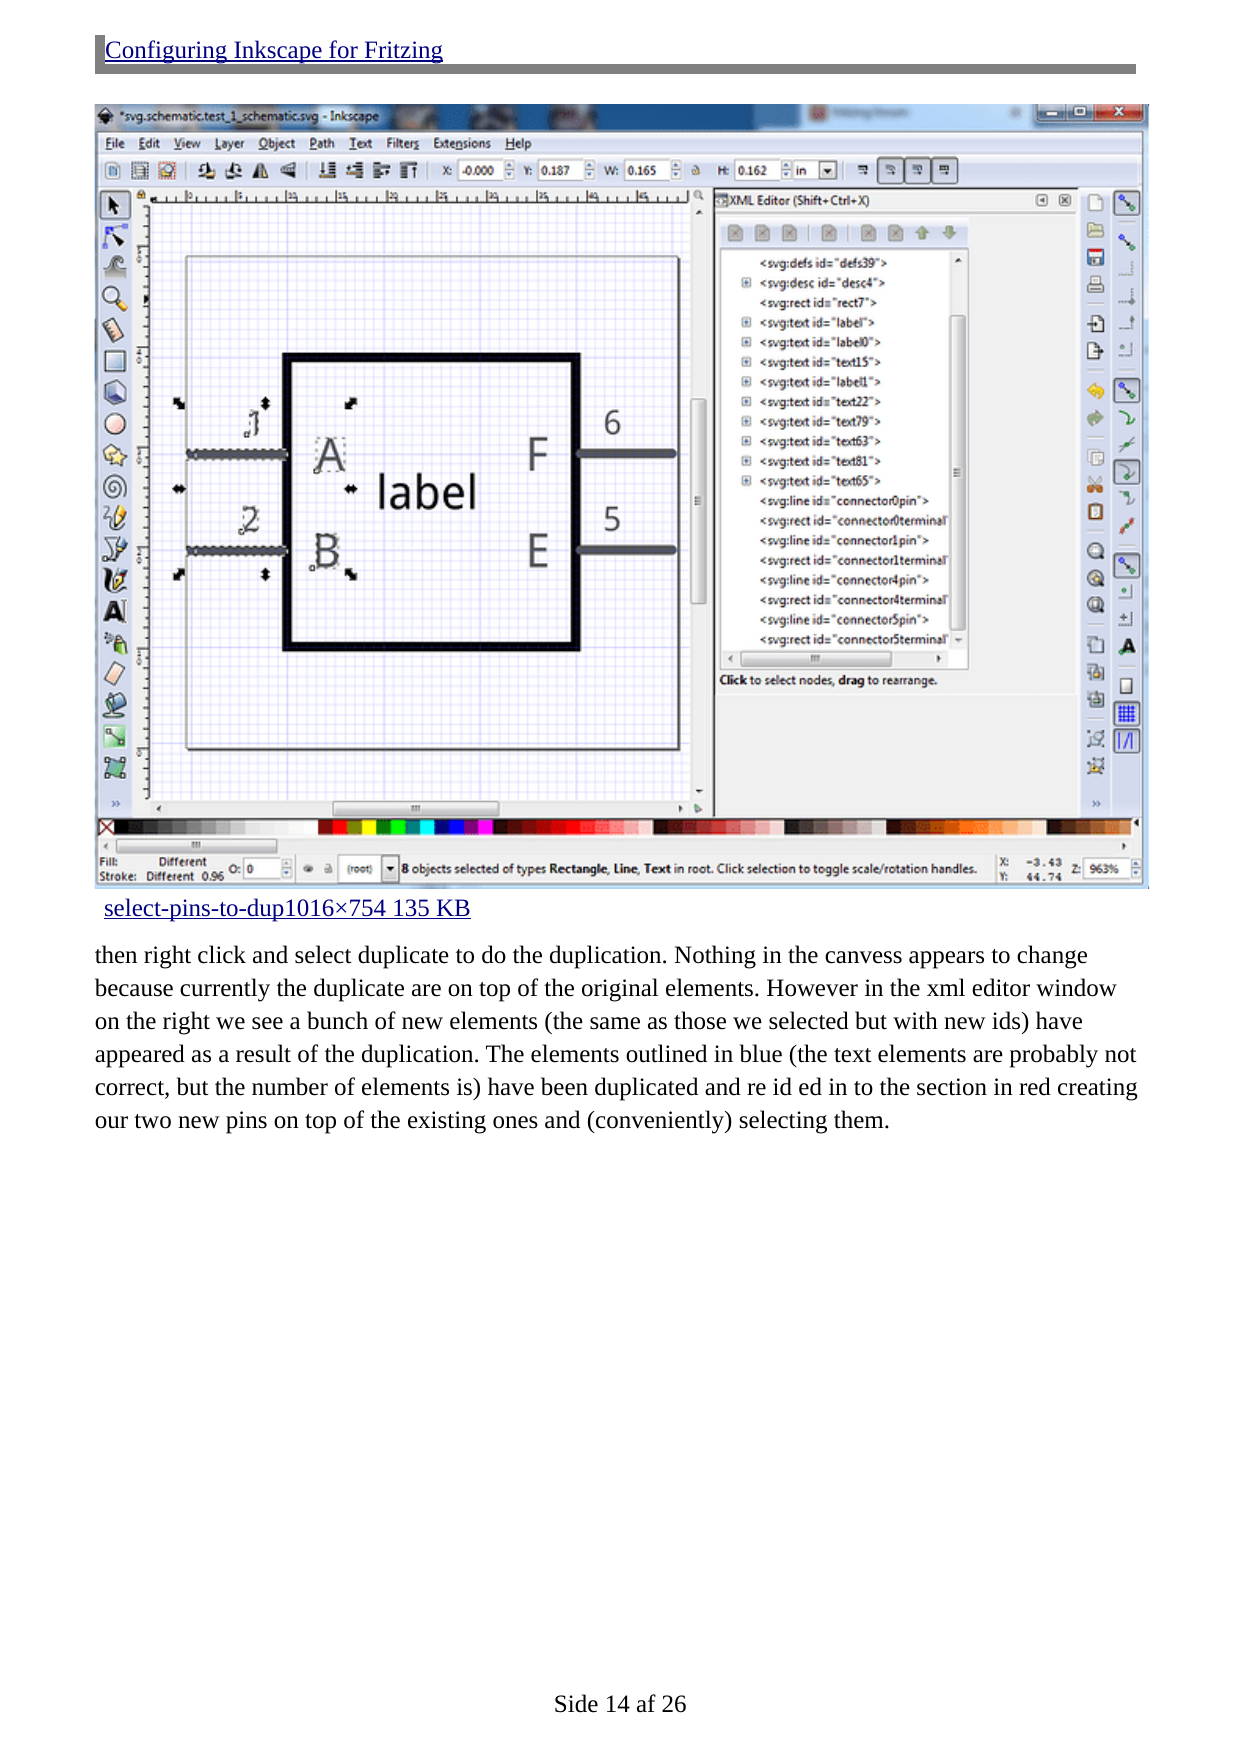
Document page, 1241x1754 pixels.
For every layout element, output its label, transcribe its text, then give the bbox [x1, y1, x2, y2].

text select-pins-to-dup1016×754 135 KB [104, 893, 1136, 921]
picture [94, 104, 1150, 889]
text then right click and select duplicate to do the duplication. Nothing in the canvess appears to change because currently the duplicate are on top of the original elements. However in the xml editor window on the right we see a bunch of new elements (the same as those we selected but with new ids) have appeared as a result of the duplication. The elements outlined in blue (the text elements are probably not correct, but the number of elements is) have been duplicated and re id ed in to the section in red creating our two new pins on top of the existing ones and (conveniently) selecting them. [94, 940, 1146, 1134]
